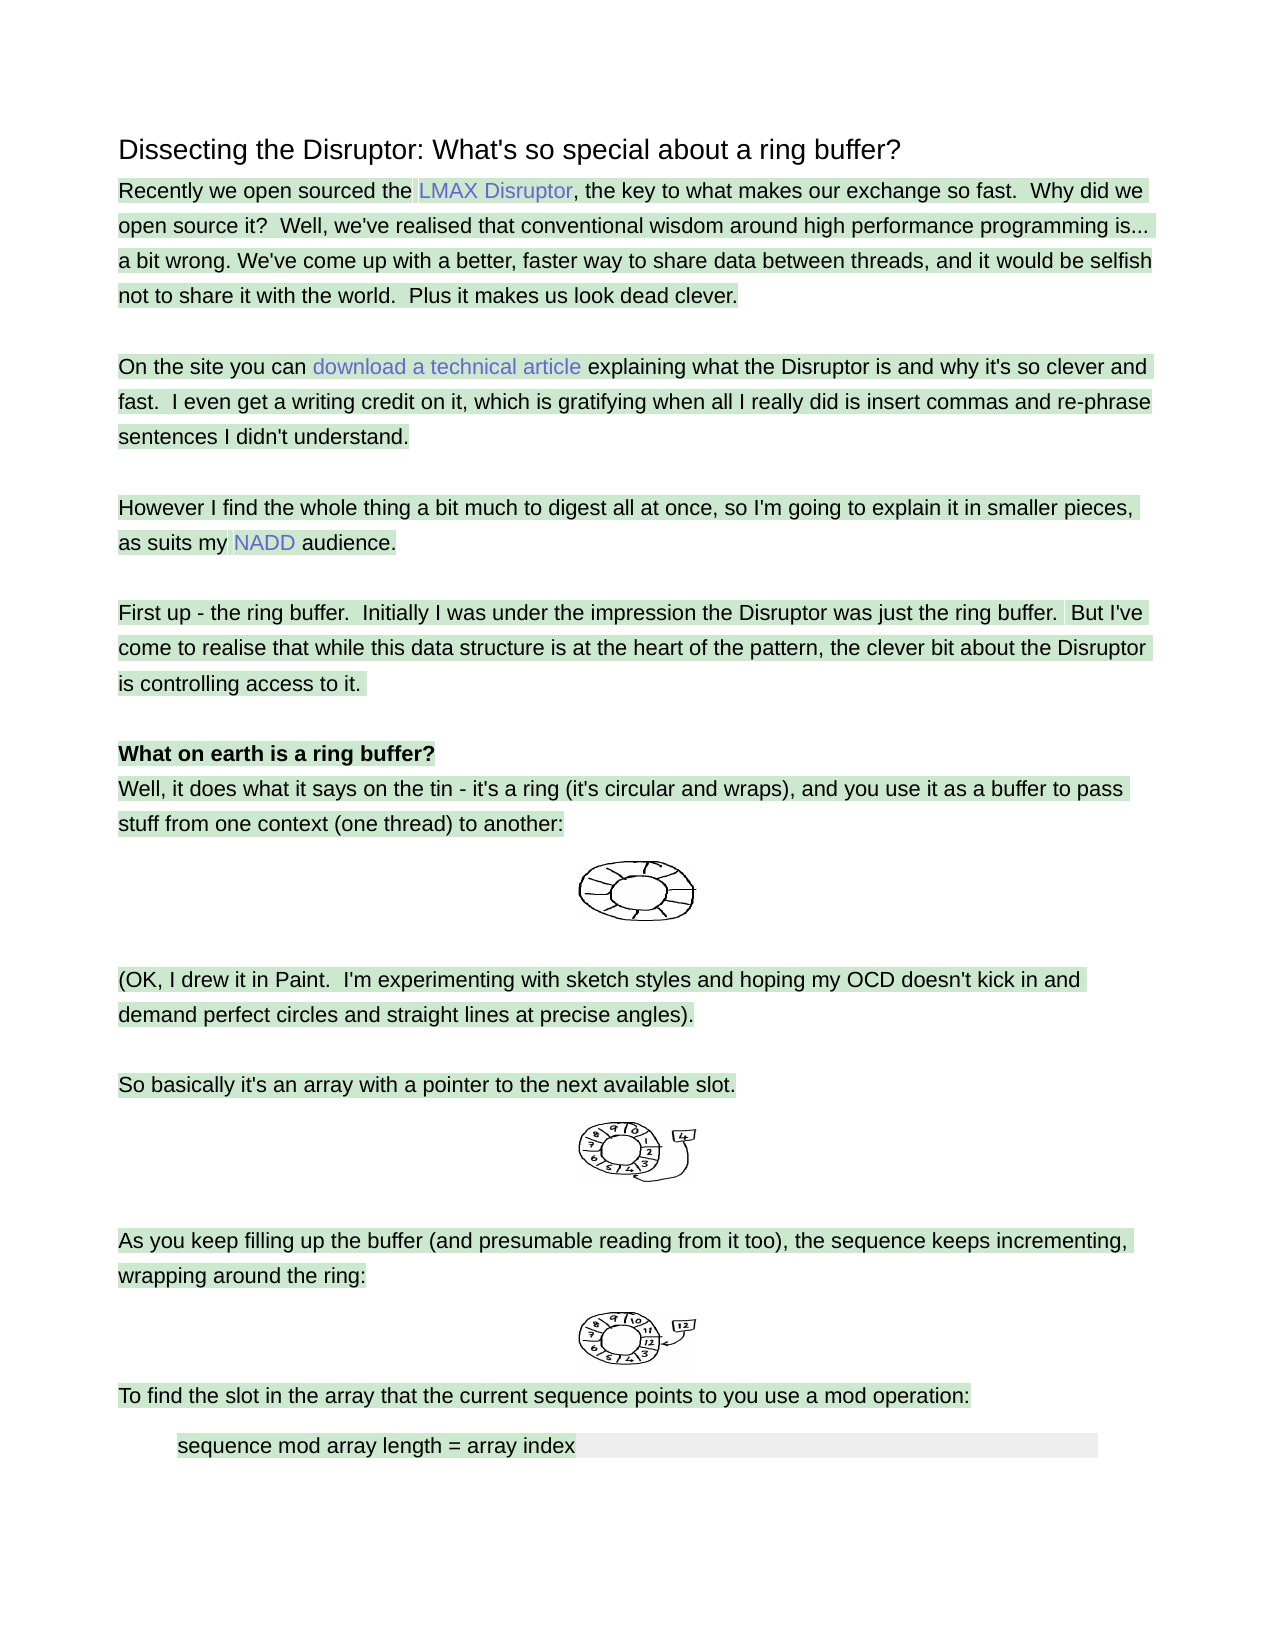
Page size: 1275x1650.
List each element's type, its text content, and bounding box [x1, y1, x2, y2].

text Recently we open sourced the LMAX Disruptor, the key to what makes our exchange so fast. Why did we open source it? Well, we've realised that conventional wisdom around high performance programming is... a bit wrong. We've come up with a better, faster way to share data between threads, and it would be selfish not to share it with the world. Plus it makes us look dead clever. On the site you can download a technical article explaining what the Disruptor is and why it's so clever and fast. I even get a writing credit on it, which is gratifying when all I really did is insert commas and re-phrase sentences I didn't understand. However I find the whole thing a bit much to digest all at once, so I'm going to explain it in smaller pieces, as suits my NADD audience. First up - the ring buffer. Initially I was under the impression the Disruptor was just the ring buffer. But I've come to realise that while this data structure is at the heart of the pattern, the clever bit about the Disruptor is controlling access to it. What on earth is a ring buffer? Well, it does what it says on the tin - it's a ring (it's circular and wraps), and you use it as a buffer to pass stuff from one context (one thread) to another: [118, 178, 1157, 837]
picture [578, 1312, 697, 1372]
text (OK, I drew it in Paint. I'm experimenting with sketch styles and hoping my OCD doesn't kick in and demand perfect circles and straight lines at precise angles). So basically it's an array with a pointer to the next available slot. [118, 932, 1157, 1098]
picture [578, 861, 697, 921]
picture [578, 1122, 697, 1182]
text sequence mod array length = array index [177, 1433, 1098, 1458]
text To find the slot in the array that the current sequence points to you use a mod operation: [118, 1383, 1157, 1408]
subtitle Dissecting the Disruptor: What's so special about a ring buffer? [118, 133, 1157, 165]
text As you keep filling up the buffer (and presumable reading from it too), the sequence keeps incrementing, wrapping around the ring: [118, 1193, 1157, 1288]
